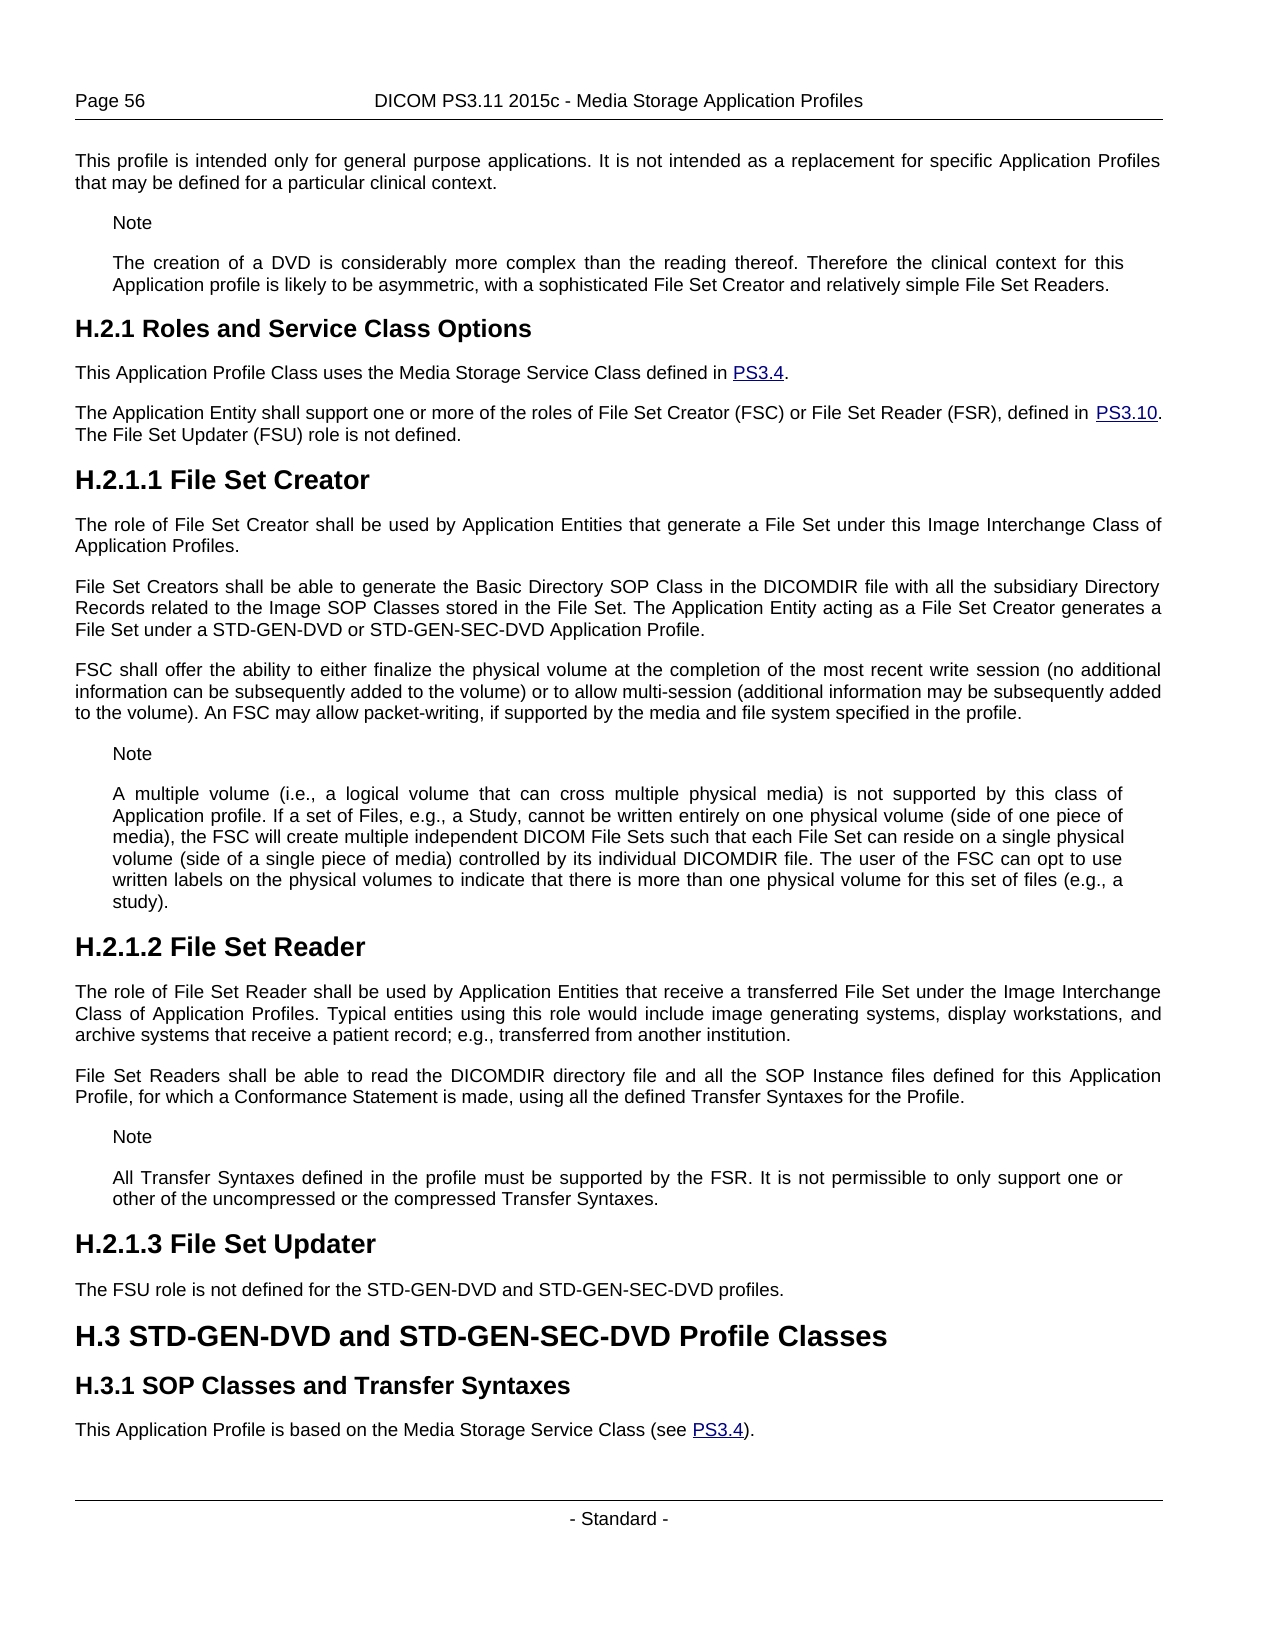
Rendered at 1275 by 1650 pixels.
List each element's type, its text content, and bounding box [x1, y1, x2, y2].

text File Set Readers shall be able to read the DICOMDIR directory file and all the SOP Instance files defined for this Application Profile, for which a Conformance Statement is made, using all the defined Transfer Syntaxes for the Profile. [75, 1064, 1162, 1107]
text The Application Entity shall support one or more of the roles of File Set Creator (FSC) or File Set Reader (FSR), defined in PS3.10. The File Set Updater (FSU) role is not defined. [75, 402, 1162, 445]
text Note [112, 1126, 1125, 1148]
text This profile is intended only for general purpose applications. It is not intended as a replacement for specific Application Profiles that may be defined for a particular clinical context. [75, 150, 1162, 193]
text This Application Profile Class uses the Media Storage Service Class defined in PS3.4. [75, 362, 1162, 383]
text H.2.1.3 File Set Updater [75, 1228, 1162, 1260]
text H.2.1.2 File Set Reader [75, 931, 1162, 962]
text File Set Creators shall be able to generate the Basic Directory SOP Class in the DICOMDIR file with all the subsidiary Directory Records related to the Image SOP Classes stored in the File Set. The Application Entity acting as a File Set Creator generates a File Set under a STD-GEN-DVD or STD-GEN-SEC-DVD Application Profile. [75, 576, 1162, 640]
text H.2.1 Roles and Service Class Options [75, 314, 1162, 343]
text Note [112, 212, 1125, 233]
text H.3 STD-GEN-DVD and STD-GEN-SEC-DVD Profile Classes [75, 1319, 1162, 1352]
text The role of File Set Reader shall be used by Application Entities that receive a transferred File Set under the Image Interchange Class of Application Profiles. Typical entities using this role would include image generating systems, display workstations, and archive systems that receive a patient record; e.g., transferred from another institution. [75, 981, 1162, 1046]
text H.3.1 SOP Classes and Transfer Syntaxes [75, 1371, 1162, 1400]
text The creation of a DVD is considerably more complex than the reading thereof. Therefore the clinical context for this Application profile is likely to be asymmetric, with a sophisticated File Set Creator and relatively simple File Set Readers. [112, 252, 1125, 295]
text A multiple volume (i.e., a logical volume that can cross multiple physical media) is not supported by this class of Application profile. If a set of Files, e.g., a Study, cannot be written entirely on one physical volume (side of one piece of media), the FSC will create multiple independent DICOM File Sets such that each File Set can reside on a single physical volume (side of a single piece of media) controlled by its individual DICOMDIR file. The user of the FSC can opt to use written labels on the physical volumes to indicate that there is more than one physical volume for this set of files (e.g., a study). [112, 783, 1125, 912]
text FSC shall offer the ability to either finalize the physical volume at the completion of the most recent write session (no additional information can be subsequently added to the volume) or to allow multi-session (additional information may be subsequently added to the volume). An FSC may allow packet-writing, if supported by the media and file system specified in the profile. [75, 659, 1162, 724]
text This Application Profile is based on the Media Storage Service Class (see PS3.4). [75, 1418, 1162, 1440]
text Note [112, 742, 1125, 764]
text The role of File Set Creator shall be used by Application Entities that generate a File Set under this Image Interchange Class of Application Profiles. [75, 514, 1162, 557]
text The FSU role is not defined for the STD-GEN-DVD and STD-GEN-SEC-DVD profiles. [75, 1278, 1162, 1300]
text H.2.1.1 File Set Creator [75, 464, 1162, 495]
text All Transfer Syntaxes defined in the profile must be supported by the FSR. It is not permissible to only support one or other of the uncompressed or the compressed Transfer Syntaxes. [112, 1167, 1125, 1210]
